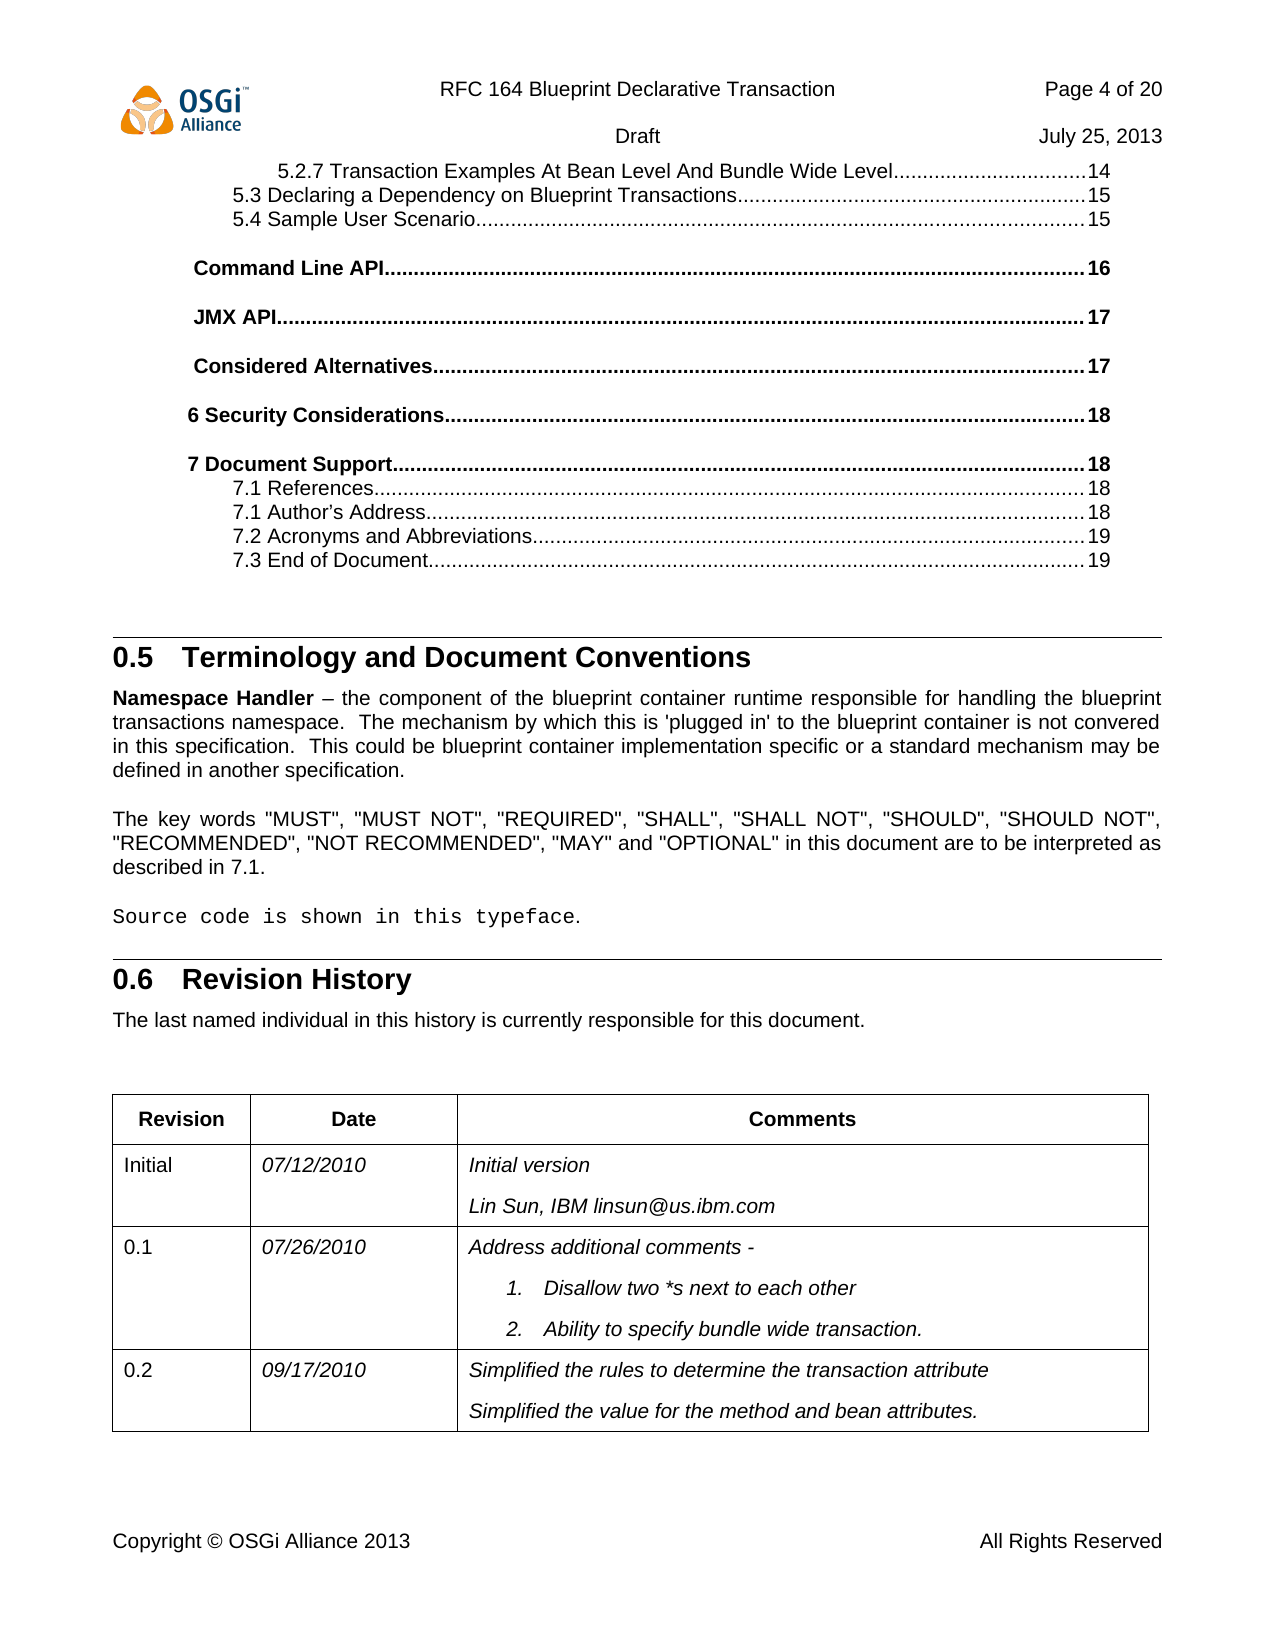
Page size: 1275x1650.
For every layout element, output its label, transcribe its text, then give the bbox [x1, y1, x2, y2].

text 7.1 Author’s Address 18 [232, 499, 1162, 523]
table_cell Simplified the rules to determine the transaction attribute Simplified the value for the method and bean attributes. [458, 1350, 1148, 1431]
text Considered Alternatives 17 [187, 354, 1162, 378]
table_cell 07/26/2010 [251, 1227, 457, 1349]
text The key words "MUST", "MUST NOT", "REQUIRED", "SHALL", "SHALL NOT", "SHOULD", "SHOULD NOT", "RECOMMENDED", "NOT RECOMMENDED", "MAY" and "OPTIONAL" in this document are to be interpreted as described in 1. [112, 807, 1162, 879]
text 7.2 Acronyms and Abbreviations 19 [232, 523, 1162, 547]
text Source code is shown in this typeface. [112, 904, 1162, 930]
table_cell Initial version Lin Sun, IBM linsun@us.ibm.com [458, 1145, 1148, 1226]
table_header Comments [458, 1095, 1148, 1143]
text JMX API 17 [187, 305, 1162, 329]
picture [113, 78, 257, 142]
text 6 Security Considerations 18 [187, 403, 1162, 427]
subtitle Revision History [112, 960, 1162, 996]
text 7 Document Support 18 [187, 452, 1162, 476]
text Namespace Handler – the component of the blueprint container runtime responsible for handling the blueprint transactions namespace. The mechanism by which this is 'plugged in' to the blueprint container is not convered in this specification. This could be blueprint container implementation specific or a standard mechanism may be defined in another specification. [112, 686, 1162, 782]
text 5.4 Sample User Scenario 15 [232, 207, 1162, 231]
table_cell 0.2 [113, 1350, 250, 1431]
table_cell Initial [113, 1145, 250, 1226]
table_header Date [251, 1095, 457, 1143]
text Command Line API 16 [187, 256, 1162, 280]
text 7.3 End of Document 19 [232, 547, 1162, 571]
table_cell 0.1 [113, 1227, 250, 1349]
table_cell Address additional comments - Disallow two *s next to each other Ability to specify bundle wide transaction. [458, 1227, 1148, 1349]
table_cell 07/12/2010 [251, 1145, 457, 1226]
text 5.2.7 Transaction Examples At Bean Level And Bundle Wide Level 14 [277, 159, 1162, 183]
subtitle Terminology and Document Conventions [112, 638, 1162, 674]
text 5.3 Declaring a Dependency on Blueprint Transactions 15 [232, 183, 1162, 207]
table_cell 09/17/2010 [251, 1350, 457, 1431]
text 7.1 References 18 [232, 476, 1162, 499]
table_header Revision [113, 1095, 250, 1143]
text The last named individual in this history is currently responsible for this document. [112, 1008, 1162, 1032]
